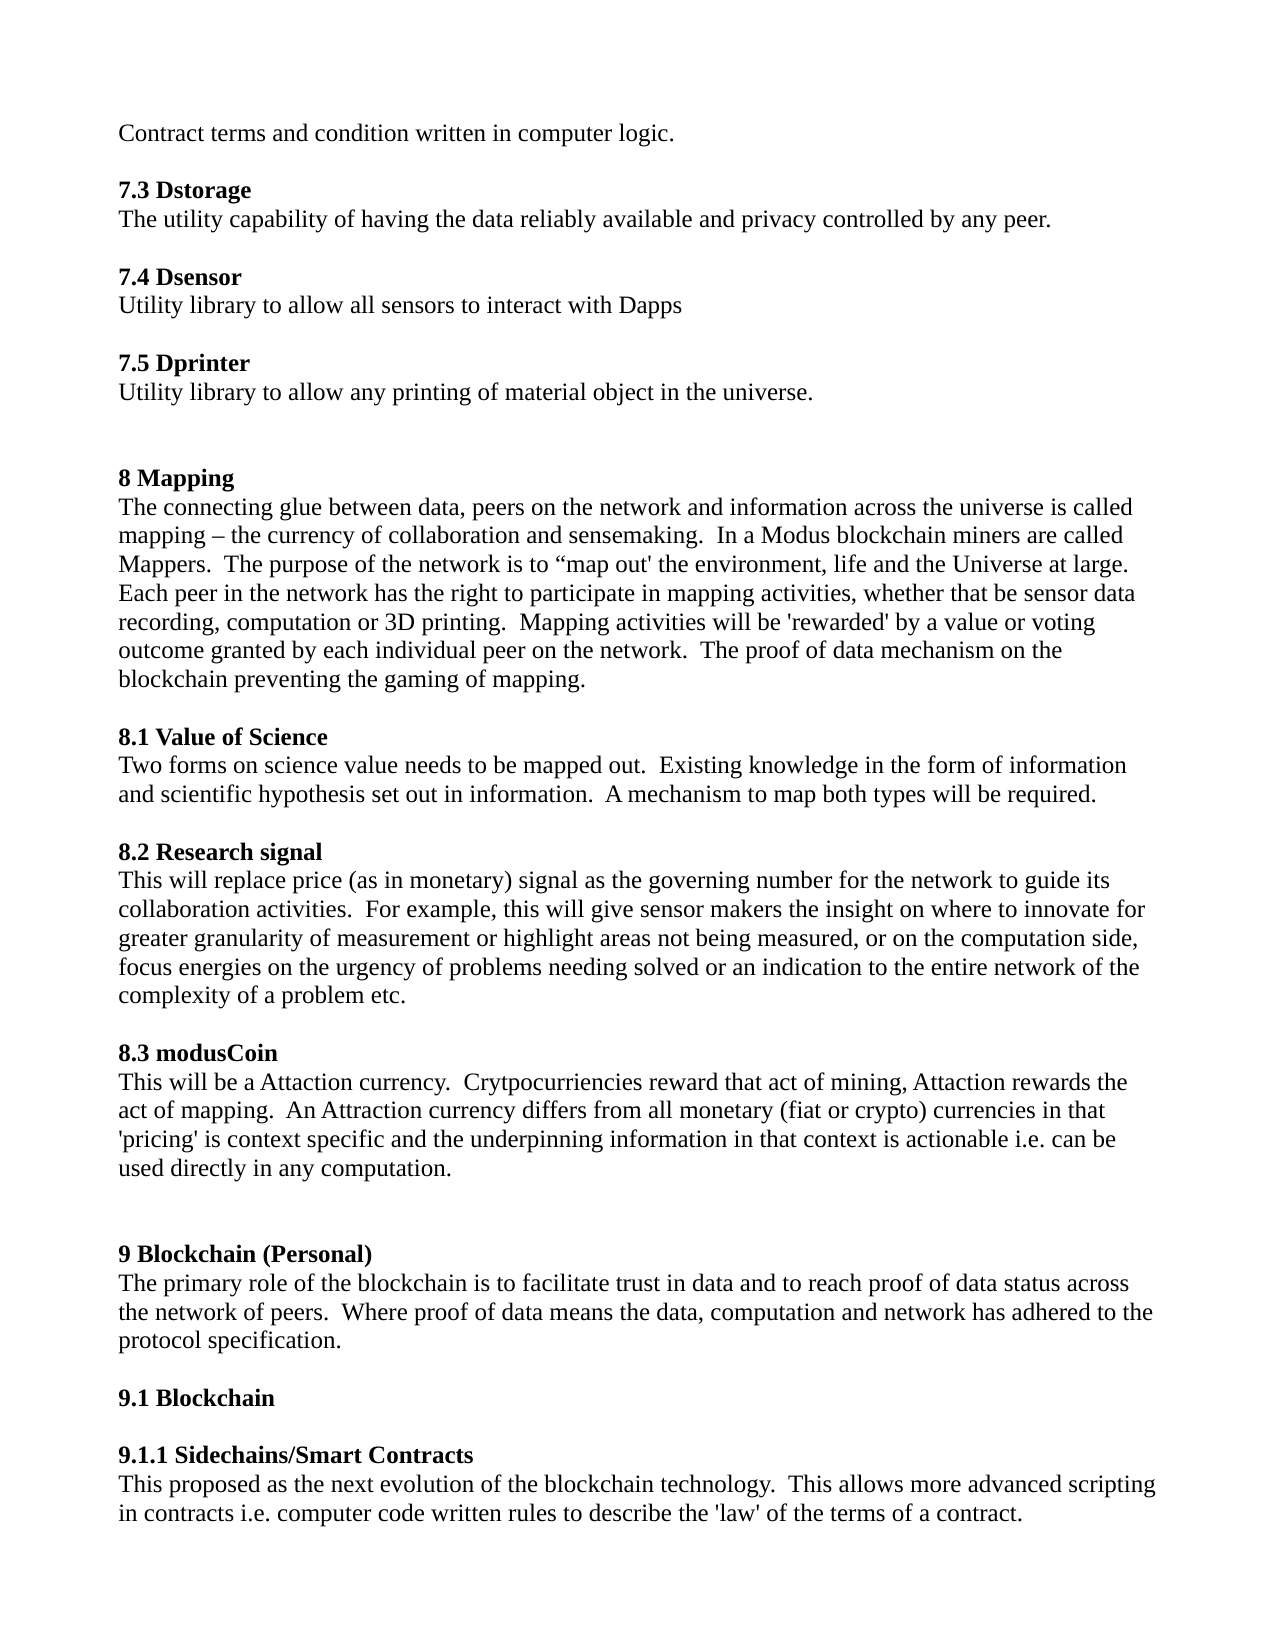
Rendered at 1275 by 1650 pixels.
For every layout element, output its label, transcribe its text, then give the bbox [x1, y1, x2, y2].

text This proposed as the next evolution of the blockchain technology. This allows more advanced scripting in contracts i.e. computer code written rules to describe the 'law' of the terms of a contract. [118, 1469, 1157, 1527]
text Utility library to allow any printing of material object in the universe. [118, 377, 1157, 406]
text The connecting glue between data, peers on the network and information across the universe is called mapping – the currency of collaboration and sensemaking. In a Modus blockchain miners are called Mappers. The purpose of the network is to “map out' the environment, life and the Universe at large. Each peer in the network has the right to participate in mapping activities, whether that be sensor data recording, computation or 3D printing. Mapping activities will be 'rewarded' by a value or voting outcome granted by each individual peer on the network. The proof of data mechanism on the blockchain preventing the gaming of mapping. [118, 492, 1157, 693]
text This will be a Attaction currency. Crytpocurriencies reward that act of mining, Attaction rewards the act of mapping. An Attraction currency differs from all monetary (fiat or crypto) currencies in that 'pricing' is context specific and the underpinning information in that context is actionable i.e. can be used directly in any computation. [118, 1067, 1157, 1182]
text The primary role of the blockchain is to facilitate trust in data and to reach proof of data status across the network of peers. Where proof of data means the data, computation and network has adhered to the protocol specification. [118, 1268, 1157, 1354]
text 7.4 Dsensor [118, 262, 1157, 291]
text 9.1.1 Sidechains/Smart Contracts [118, 1441, 1157, 1469]
text 8.3 modusCoin [118, 1038, 1157, 1067]
text 8.1 Value of Science [118, 722, 1157, 751]
text Utility library to allow all sensors to interact with Dapps [118, 291, 1157, 319]
text 9 Blockchain (Personal) [118, 1239, 1157, 1268]
text Contract terms and condition written in computer logic. [118, 118, 1157, 147]
text The utility capability of having the data reliably available and privacy controlled by any peer. [118, 204, 1157, 233]
text 8 Mapping [118, 463, 1157, 492]
text Two forms on science value needs to be mapped out. Existing knowledge in the form of information and scientific hypothesis set out in information. A mechanism to map both types will be required. [118, 751, 1157, 808]
text 7.3 Dstorage [118, 176, 1157, 204]
text 8.2 Research signal [118, 837, 1157, 866]
text This will replace price (as in monetary) signal as the governing number for the network to guide its collaboration activities. For example, this will give sensor makers the insight on where to innovate for greater granularity of measurement or highlight areas not being measured, or on the computation side, focus energies on the urgency of problems needing solved or an indication to the entire network of the complexity of a problem etc. [118, 866, 1157, 1009]
text 9.1 Blockchain [118, 1383, 1157, 1412]
text 7.5 Dprinter [118, 348, 1157, 377]
